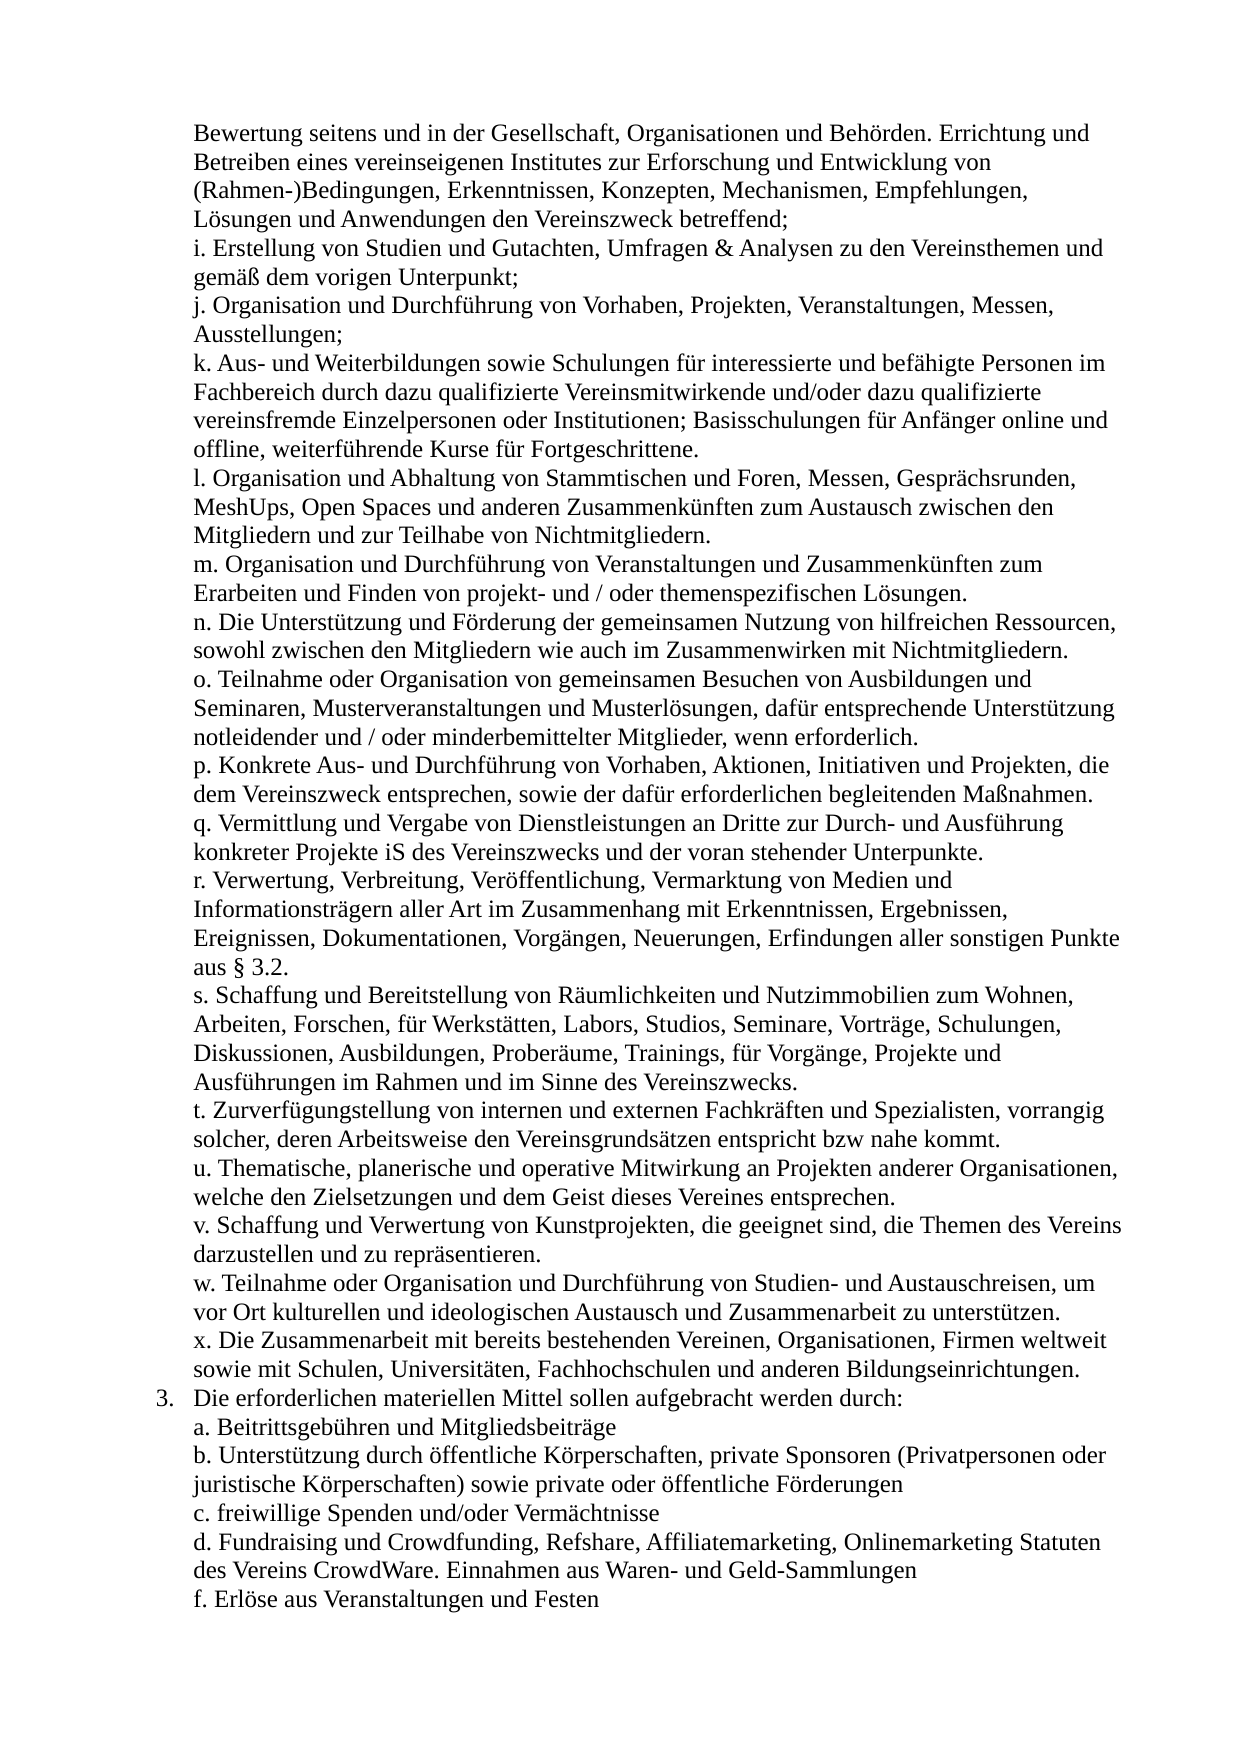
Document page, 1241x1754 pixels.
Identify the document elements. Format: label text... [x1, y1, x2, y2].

list j. Organisation und Durchführung von Vorhaben, Projekten, Veranstaltungen, Messen, Ausstellungen; [156, 291, 1122, 348]
list s. Schaffung und Bereitstellung von Räumlichkeiten und Nutzimmobilien zum Wohnen, Arbeiten, Forschen, für Werkstätten, Labors, Studios, Seminare, Vorträge, Schulungen, Diskussionen, Ausbildungen, Proberäume, Trainings, für Vorgänge, Projekte und Ausführungen im Rahmen und im Sinne des Vereinszwecks. [156, 981, 1122, 1096]
list f. Erlöse aus Veranstaltungen und Festen [156, 1584, 1122, 1613]
list b. Unterstützung durch öffentliche Körperschaften, private Sponsoren (Privatpersonen oder juristische Körperschaften) sowie private oder öffentliche Förderungen [156, 1441, 1122, 1498]
list u. Thematische, planerische und operative Mitwirkung an Projekten anderer Organisationen, welche den Zielsetzungen und dem Geist dieses Vereines entsprechen. [156, 1153, 1122, 1211]
list n. Die Unterstützung und Förderung der gemeinsamen Nutzung von hilfreichen Ressourcen, sowohl zwischen den Mitgliedern wie auch im Zusammenwirken mit Nichtmitgliedern. [156, 607, 1122, 664]
list p. Konkrete Aus- und Durchführung von Vorhaben, Aktionen, Initiativen und Projekten, die dem Vereinszweck entsprechen, sowie der dafür erforderlichen begleitenden Maßnahmen. [156, 751, 1122, 808]
list v. Schaffung und Verwertung von Kunstprojekten, die geeignet sind, die Themen des Vereins darzustellen und zu repräsentieren. [156, 1211, 1122, 1268]
list i. Erstellung von Studien und Gutachten, Umfragen & Analysen zu den Vereinsthemen und gemäß dem vorigen Unterpunkt; [156, 233, 1122, 291]
list a. Beitrittsgebühren und Mitgliedsbeiträge [156, 1412, 1122, 1441]
list Bewertung seitens und in der Gesellschaft, Organisationen und Behörden. Errichtung und Betreiben eines vereinseigenen Institutes zur Erforschung und Entwicklung von (Rahmen-)Bedingungen, Erkenntnissen, Konzepten, Mechanismen, Empfehlungen, Lösungen und Anwendungen den Vereinszweck betreffend; [156, 118, 1122, 233]
list l. Organisation und Abhaltung von Stammtischen und Foren, Messen, Gesprächsrunden, MeshUps, Open Spaces und anderen Zusammenkünften zum Austausch zwischen den Mitgliedern und zur Teilhabe von Nichtmitgliedern. [156, 463, 1122, 549]
list x. Die Zusammenarbeit mit bereits bestehenden Vereinen, Organisationen, Firmen weltweit sowie mit Schulen, Universitäten, Fachhochschulen und anderen Bildungseinrichtungen. [156, 1326, 1122, 1383]
list r. Verwertung, Verbreitung, Veröffentlichung, Vermarktung von Medien und Informationsträgern aller Art im Zusammenhang mit Erkenntnissen, Ergebnissen, Ereignissen, Dokumentationen, Vorgängen, Neuerungen, Erfindungen aller sonstigen Punkte aus § 3.2. [156, 866, 1122, 981]
list Die erforderlichen materiellen Mittel​ sollen aufgebracht werden durch: [156, 1383, 1122, 1412]
list c. freiwillige Spenden und/oder Vermächtnisse [156, 1498, 1122, 1527]
list o. Teilnahme oder Organisation von gemeinsamen Besuchen von Ausbildungen und Seminaren, Musterveranstaltungen und Musterlösungen, dafür entsprechende Unterstützung notleidender und / oder minderbemittelter Mitglieder, wenn erforderlich. [156, 664, 1122, 751]
list k. Aus- und Weiterbildungen sowie Schulungen für interessierte und befähigte Personen im Fachbereich durch dazu qualifizierte Vereinsmitwirkende und/oder dazu qualifizierte vereinsfremde Einzelpersonen oder Institutionen; Basisschulungen für Anfänger online und offline, weiterführende Kurse für Fortgeschrittene. [156, 348, 1122, 463]
list w. Teilnahme oder Organisation und Durchführung von Studien- und Austauschreisen, um vor Ort kulturellen und ideologischen Austausch und Zusammenarbeit zu unterstützen. [156, 1268, 1122, 1326]
list m. Organisation und Durchführung von Veranstaltungen und Zusammenkünften zum Erarbeiten und Finden von projekt- und / oder themenspezifischen Lösungen. [156, 549, 1122, 607]
list t. Zurverfügungstellung von internen und externen Fachkräften und Spezialisten, vorrangig solcher, deren Arbeitsweise den Vereinsgrundsätzen entspricht bzw nahe kommt. [156, 1096, 1122, 1153]
list q. Vermittlung und Vergabe von Dienstleistungen an Dritte zur Durch- und Ausführung konkreter Projekte iS des Vereinszwecks und der voran stehender Unterpunkte. [156, 808, 1122, 866]
list d. Fundraising und Crowdfunding, Refshare, Affiliatemarketing, Onlinemarketing Statuten des Vereins CrowdWare. Einnahmen aus Waren- und Geld-Sammlungen [156, 1527, 1122, 1584]
